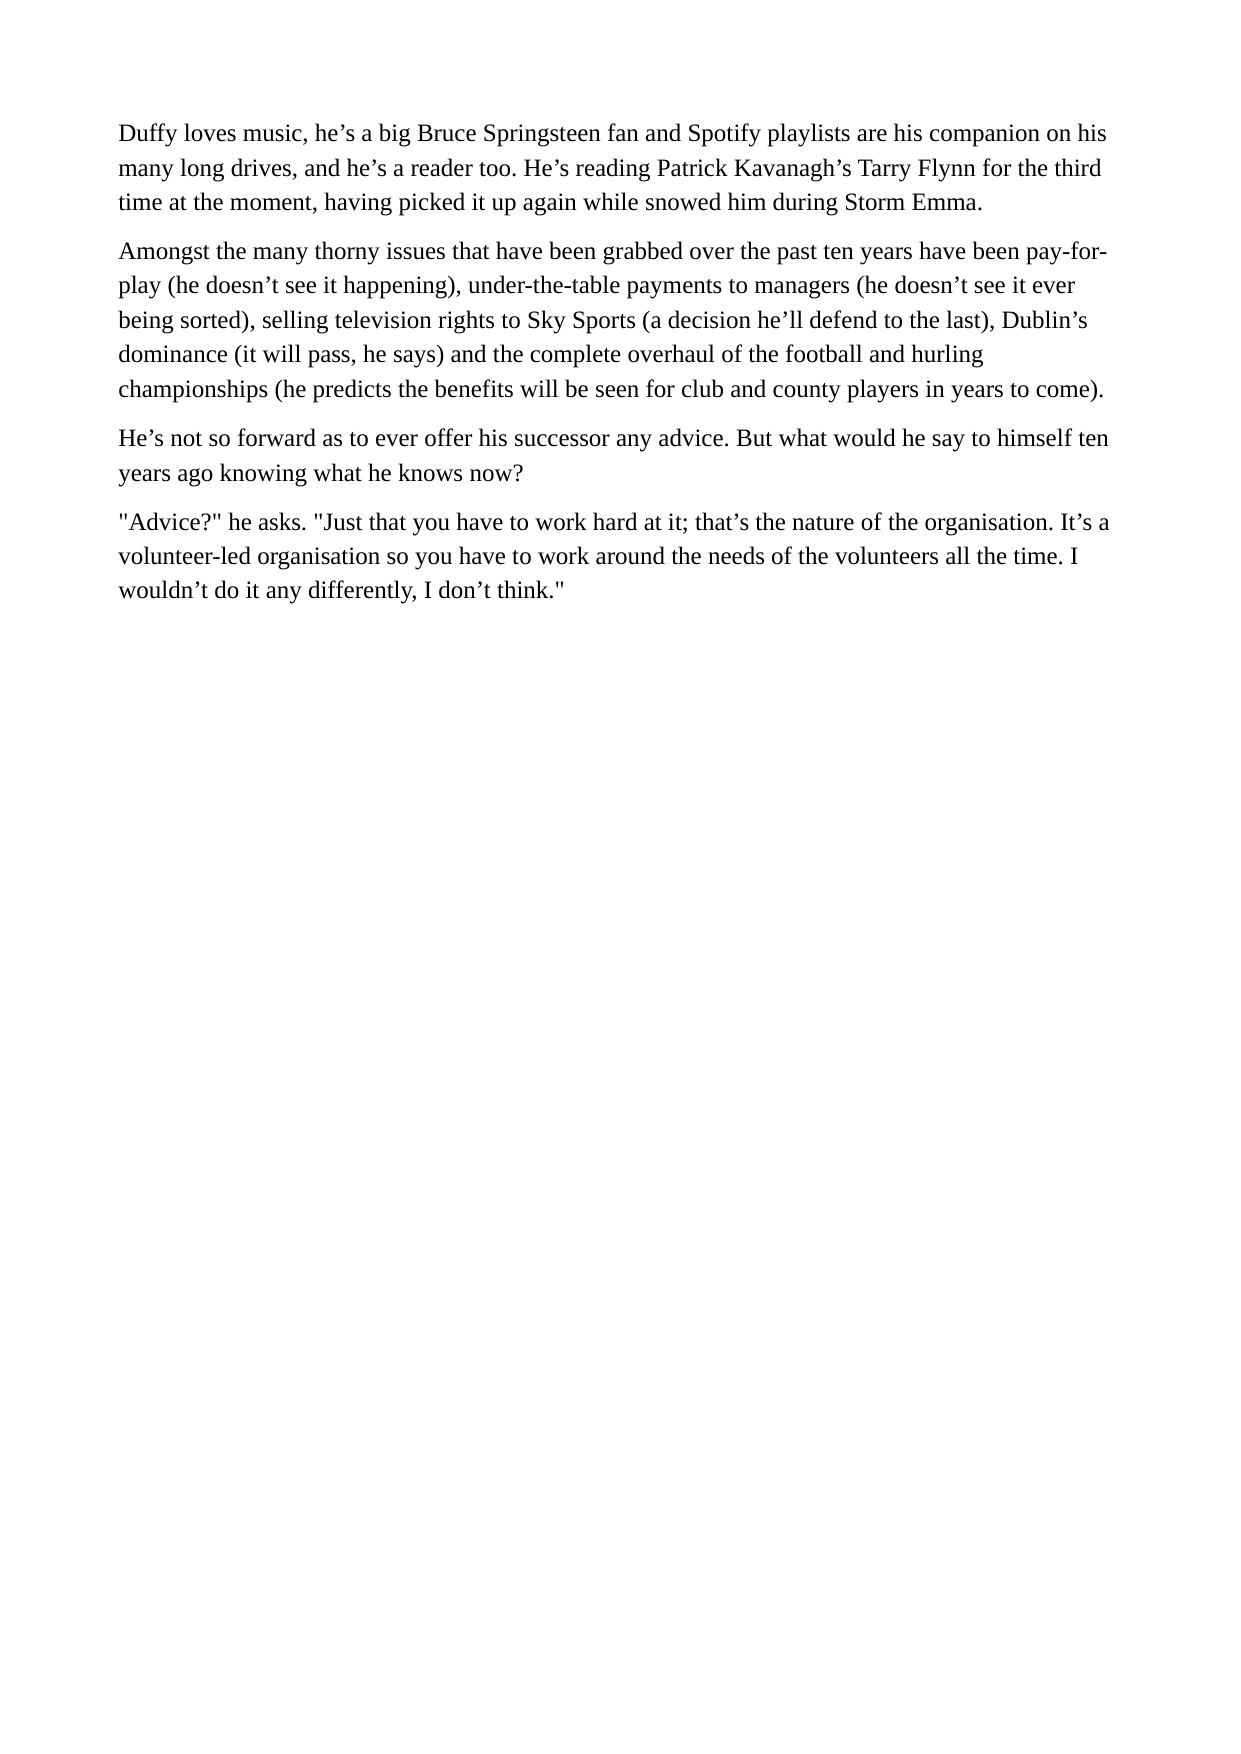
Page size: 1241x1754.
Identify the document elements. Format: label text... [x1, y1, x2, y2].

text He’s not so forward as to ever offer his successor any advice. But what would he say to himself ten years ago knowing what he knows now? [118, 423, 1122, 486]
text Amongst the many thorny issues that have been grabbed over the past ten years have been pay-for-play (he doesn’t see it happening), under-the-table payments to managers (he doesn’t see it ever being sorted), selling television rights to Sky Sports (a decision he’ll defend to the last), Dublin’s dominance (it will pass, he says) and the complete overhaul of the football and hurling championships (he predicts the benefits will be seen for club and county players in years to come). [118, 236, 1122, 403]
text "Advice?" he asks. "Just that you have to work hard at it; that’s the nature of the organisation. It’s a volunteer-led organisation so you have to work around the needs of the volunteers all the time. I wouldn’t do it any differently, I don’t think." [118, 507, 1122, 604]
text Duffy loves music, he’s a big Bruce Springsteen fan and Spotify playlists are his companion on his many long drives, and he’s a reader too. He’s reading Patrick Kavanagh’s Tarry Flynn for the third time at the moment, having picked it up again while snowed him during Storm Emma. [118, 118, 1122, 216]
